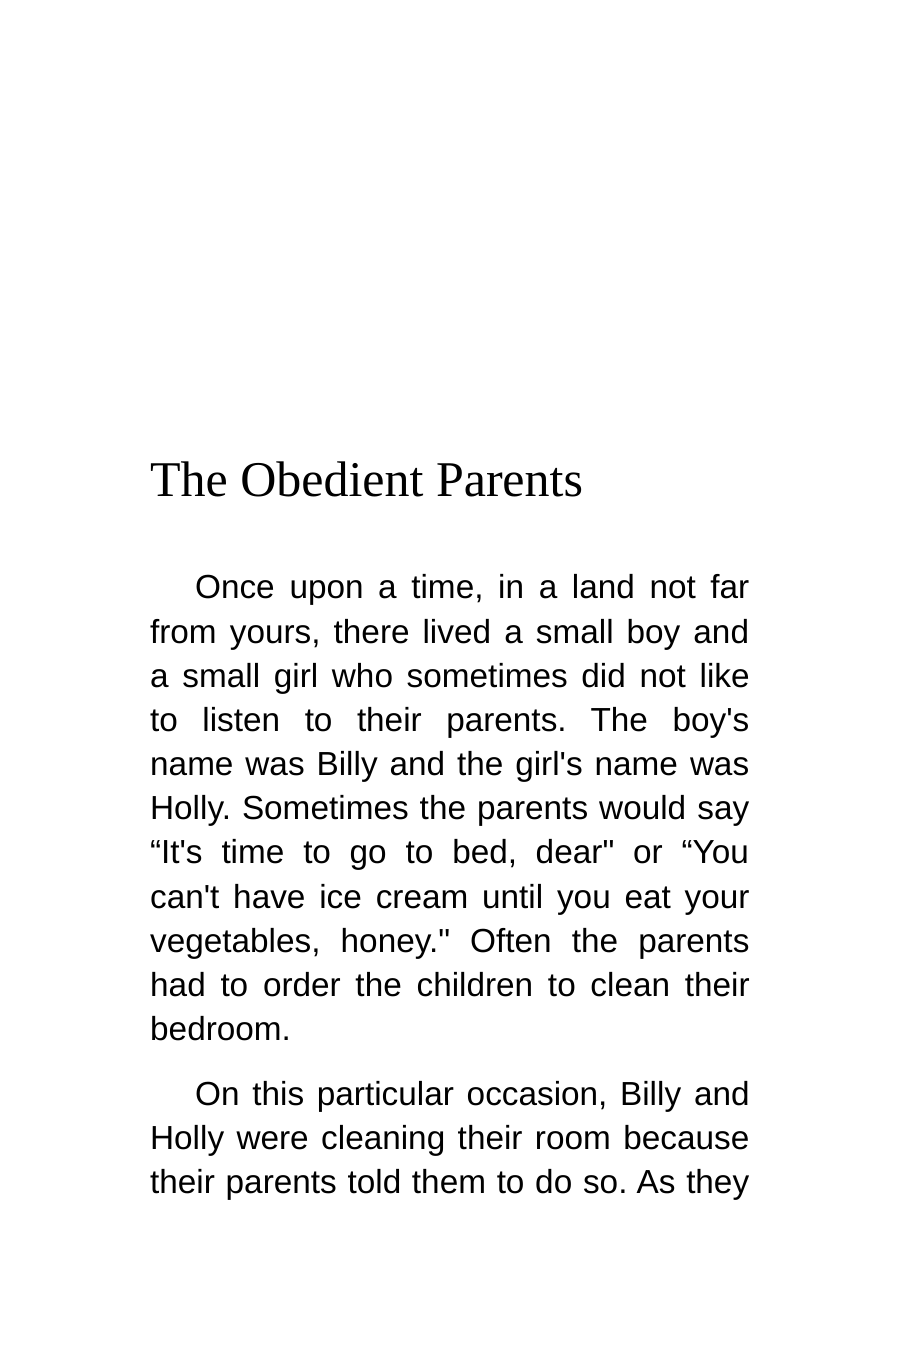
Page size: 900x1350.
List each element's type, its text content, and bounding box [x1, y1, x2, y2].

text Once upon a time, in a land not far from yours, there lived a small boy and a small girl who sometimes did not like to listen to their parents. The boy's name was Billy and the girl's name was Holly. Sometimes the parents would say “It's time to go to bed, dear" or “You can't have ice cream until you eat your vegetables, honey." Often the parents had to order the children to clean their bedroom. [150, 567, 750, 1048]
title The Obedient Parents [150, 450, 750, 507]
text On this particular occasion, Billy and Holly were cleaning their room because their parents told them to do so. As they [150, 1074, 750, 1201]
